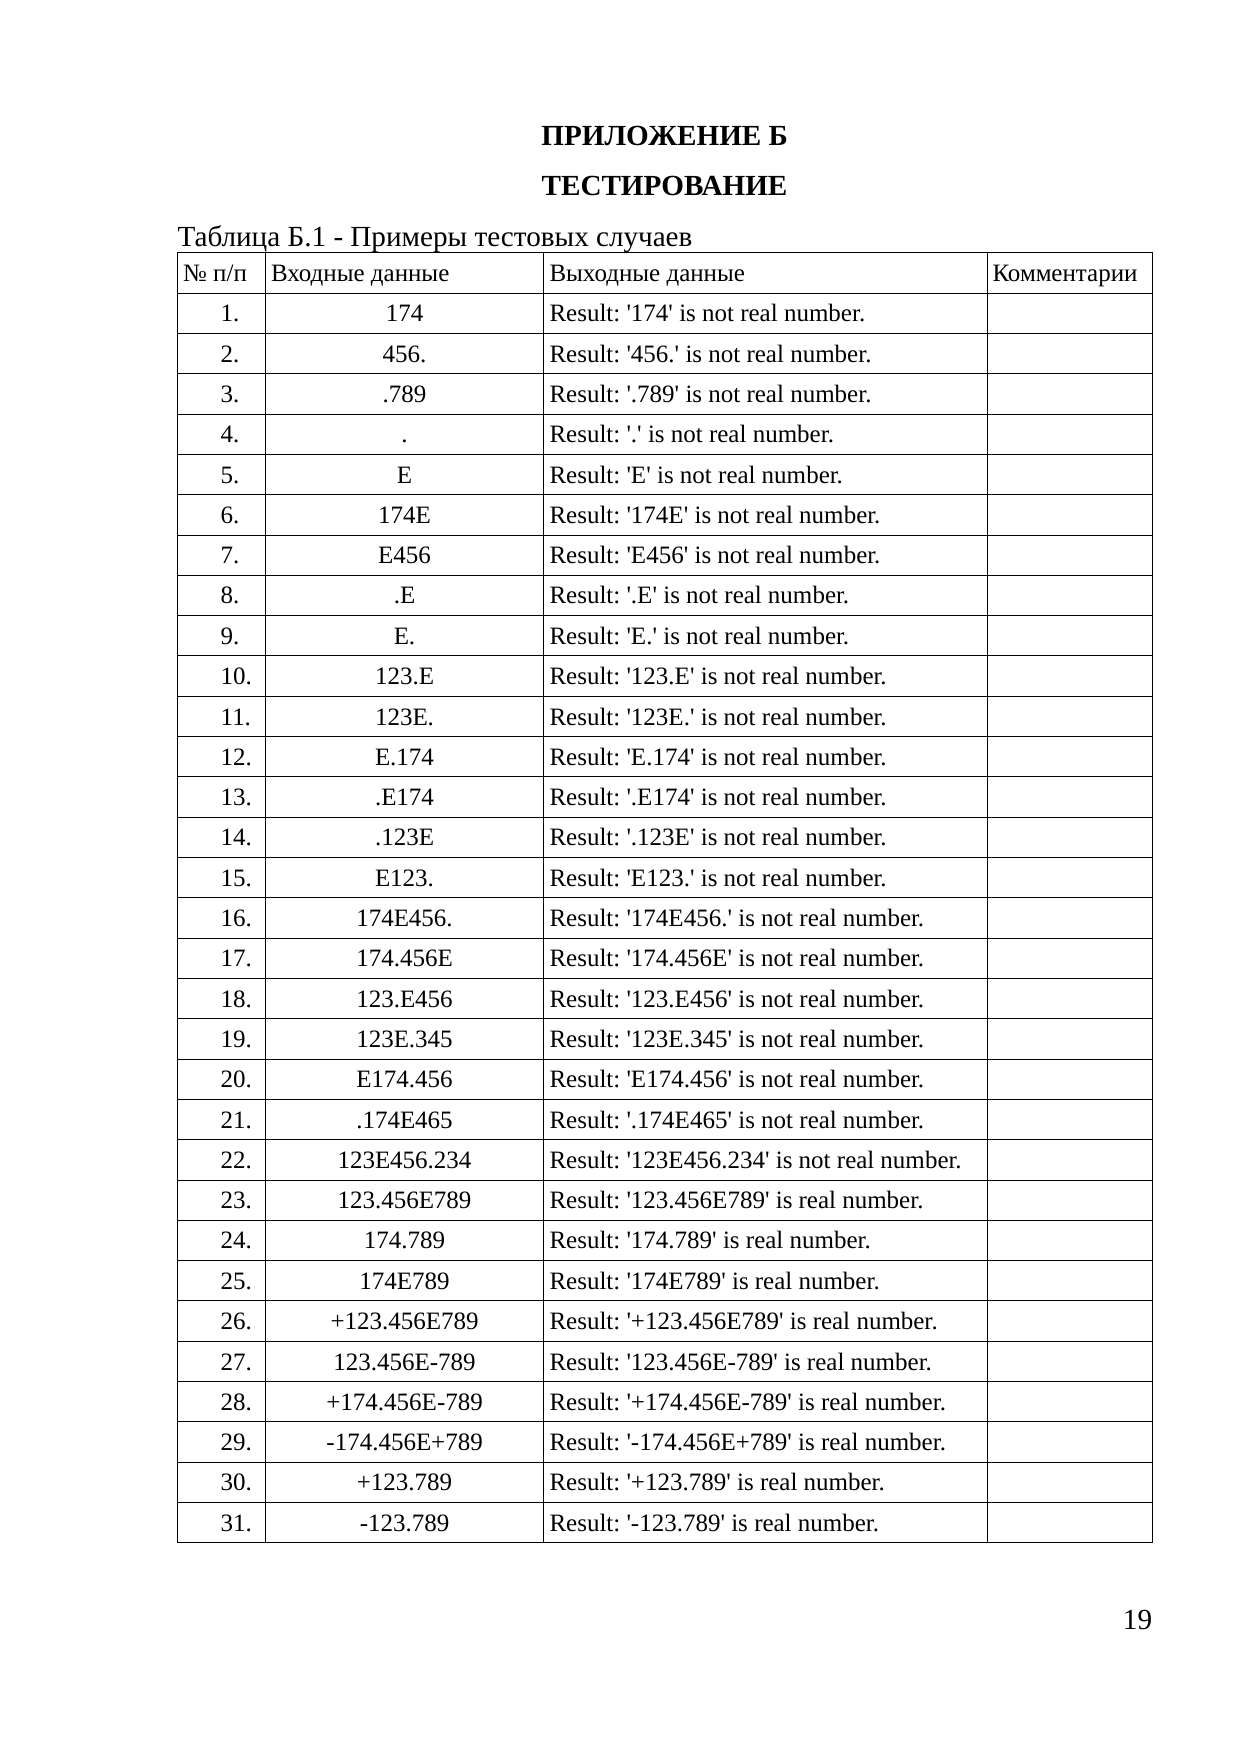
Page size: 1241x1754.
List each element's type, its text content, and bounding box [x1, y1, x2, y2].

table_cell E. [266, 616, 543, 655]
table_cell [178, 1342, 265, 1381]
table_cell E.174 [266, 737, 543, 776]
table_cell 123.E456 [266, 979, 543, 1018]
table_cell Result: 'E.' is not real number. [544, 616, 987, 655]
table_cell [988, 455, 1152, 494]
table_cell [178, 455, 265, 494]
table_cell 174.456E [266, 939, 543, 978]
table_cell Result: '-174.456E+789' is real number. [544, 1422, 987, 1462]
table_cell 174.789 [266, 1221, 543, 1260]
table_cell Result: '174.789' is real number. [544, 1221, 987, 1260]
table_cell -123.789 [266, 1503, 543, 1542]
table_cell 123E. [266, 697, 543, 736]
table_cell [178, 616, 265, 655]
table_cell [178, 1181, 265, 1220]
table_cell [988, 818, 1152, 857]
table_cell E456 [266, 536, 543, 575]
table_cell -174.456E+789 [266, 1422, 543, 1462]
table_cell [988, 374, 1152, 413]
table_cell Result: '.' is not real number. [544, 415, 987, 454]
table_cell [178, 1261, 265, 1300]
table_cell [178, 737, 265, 776]
table_cell [178, 1382, 265, 1421]
table_cell [178, 374, 265, 413]
table_cell 123.456E-789 [266, 1342, 543, 1381]
table_cell .123E [266, 818, 543, 857]
table_cell [178, 777, 265, 817]
table_cell [988, 1463, 1152, 1502]
table_cell 123.E [266, 656, 543, 696]
table_cell [988, 1100, 1152, 1139]
table_cell [178, 818, 265, 857]
table_cell [988, 1221, 1152, 1260]
table_cell Result: '174' is not real number. [544, 294, 987, 333]
table_cell Result: 'E174.456' is not real number. [544, 1060, 987, 1099]
table_cell [988, 1060, 1152, 1099]
table_header Выходные данные [544, 253, 987, 293]
table_cell +174.456E-789 [266, 1382, 543, 1421]
table_cell Result: '123.456E789' is real number. [544, 1181, 987, 1220]
table_cell Result: '123E456.234' is not real number. [544, 1140, 987, 1179]
table_header Входные данные [266, 253, 543, 293]
table_cell Result: '.E174' is not real number. [544, 777, 987, 817]
table_cell [178, 1221, 265, 1260]
table_cell [178, 1060, 265, 1099]
table_cell [178, 979, 265, 1018]
table_cell [178, 495, 265, 534]
table_cell Result: '.123E' is not real number. [544, 818, 987, 857]
table_cell [178, 1503, 265, 1542]
table_cell [178, 1100, 265, 1139]
table_cell Result: 'E' is not real number. [544, 455, 987, 494]
table_cell 456. [266, 334, 543, 373]
table_cell [178, 1019, 265, 1058]
table_cell [178, 576, 265, 615]
table_cell [988, 334, 1152, 373]
table_cell [988, 576, 1152, 615]
table_cell Result: '.789' is not real number. [544, 374, 987, 413]
table_cell Result: '123.456E-789' is real number. [544, 1342, 987, 1381]
table_cell [178, 1301, 265, 1341]
text Таблица Б.1 - Примеры тестовых случаев [177, 219, 1152, 252]
table_cell [988, 1422, 1152, 1462]
table_cell [988, 656, 1152, 696]
table_cell [178, 294, 265, 333]
table_cell [178, 1140, 265, 1179]
table_cell [988, 1140, 1152, 1179]
table_cell Result: '123.E456' is not real number. [544, 979, 987, 1018]
table_cell [988, 616, 1152, 655]
table_cell [178, 858, 265, 897]
table_cell [988, 858, 1152, 897]
table_cell [178, 656, 265, 696]
table_cell Result: '+123.456E789' is real number. [544, 1301, 987, 1341]
table_cell [178, 697, 265, 736]
table_cell .E174 [266, 777, 543, 817]
table_cell [988, 939, 1152, 978]
table_cell [988, 1382, 1152, 1421]
table_cell Result: '174E' is not real number. [544, 495, 987, 534]
table_cell [988, 979, 1152, 1018]
table_cell Result: 'E123.' is not real number. [544, 858, 987, 897]
table_cell [988, 536, 1152, 575]
table_cell [988, 1301, 1152, 1341]
table_cell E123. [266, 858, 543, 897]
table_cell [988, 1181, 1152, 1220]
table_cell Result: '123.E' is not real number. [544, 656, 987, 696]
table_cell Result: '174.456E' is not real number. [544, 939, 987, 978]
table_cell [988, 898, 1152, 938]
table_cell Result: '123E.' is not real number. [544, 697, 987, 736]
table_cell [178, 415, 265, 454]
table_cell [178, 1463, 265, 1502]
table_cell [988, 495, 1152, 534]
table_cell 174 [266, 294, 543, 333]
table_cell +123.456E789 [266, 1301, 543, 1341]
table_cell Result: 'E456' is not real number. [544, 536, 987, 575]
table_cell Result: '-123.789' is real number. [544, 1503, 987, 1542]
table_cell Result: '456.' is not real number. [544, 334, 987, 373]
table_cell [988, 1342, 1152, 1381]
table_cell [178, 939, 265, 978]
table_cell Result: '174E456.' is not real number. [544, 898, 987, 938]
table_cell [988, 777, 1152, 817]
table_cell [178, 1422, 265, 1462]
table_cell [178, 334, 265, 373]
table_cell [988, 697, 1152, 736]
table_cell .E [266, 576, 543, 615]
table_cell Result: '123E.345' is not real number. [544, 1019, 987, 1058]
table_cell Result: '174E789' is real number. [544, 1261, 987, 1300]
table_cell [988, 415, 1152, 454]
table_cell Result: '+123.789' is real number. [544, 1463, 987, 1502]
table_cell [178, 536, 265, 575]
table_cell 174E456. [266, 898, 543, 938]
table_cell Result: 'E.174' is not real number. [544, 737, 987, 776]
table_header Комментарии [988, 253, 1152, 293]
table_cell 123E456.234 [266, 1140, 543, 1179]
table_cell .174E465 [266, 1100, 543, 1139]
table_cell [988, 737, 1152, 776]
table_cell [988, 294, 1152, 333]
table_cell [988, 1019, 1152, 1058]
table_cell .789 [266, 374, 543, 413]
table_cell [988, 1503, 1152, 1542]
table_cell E174.456 [266, 1060, 543, 1099]
table_cell 174E789 [266, 1261, 543, 1300]
table_cell E [266, 455, 543, 494]
table_cell 123E.345 [266, 1019, 543, 1058]
table_cell [988, 1261, 1152, 1300]
table_cell +123.789 [266, 1463, 543, 1502]
table_cell Result: '.E' is not real number. [544, 576, 987, 615]
table_cell Result: '.174E465' is not real number. [544, 1100, 987, 1139]
subtitle Приложение Б Тестирование [177, 118, 1152, 202]
table_header № п/п [178, 253, 265, 293]
table_cell Result: '+174.456E-789' is real number. [544, 1382, 987, 1421]
table_cell 174E [266, 495, 543, 534]
table_cell . [266, 415, 543, 454]
table_cell [178, 898, 265, 938]
table_cell 123.456E789 [266, 1181, 543, 1220]
